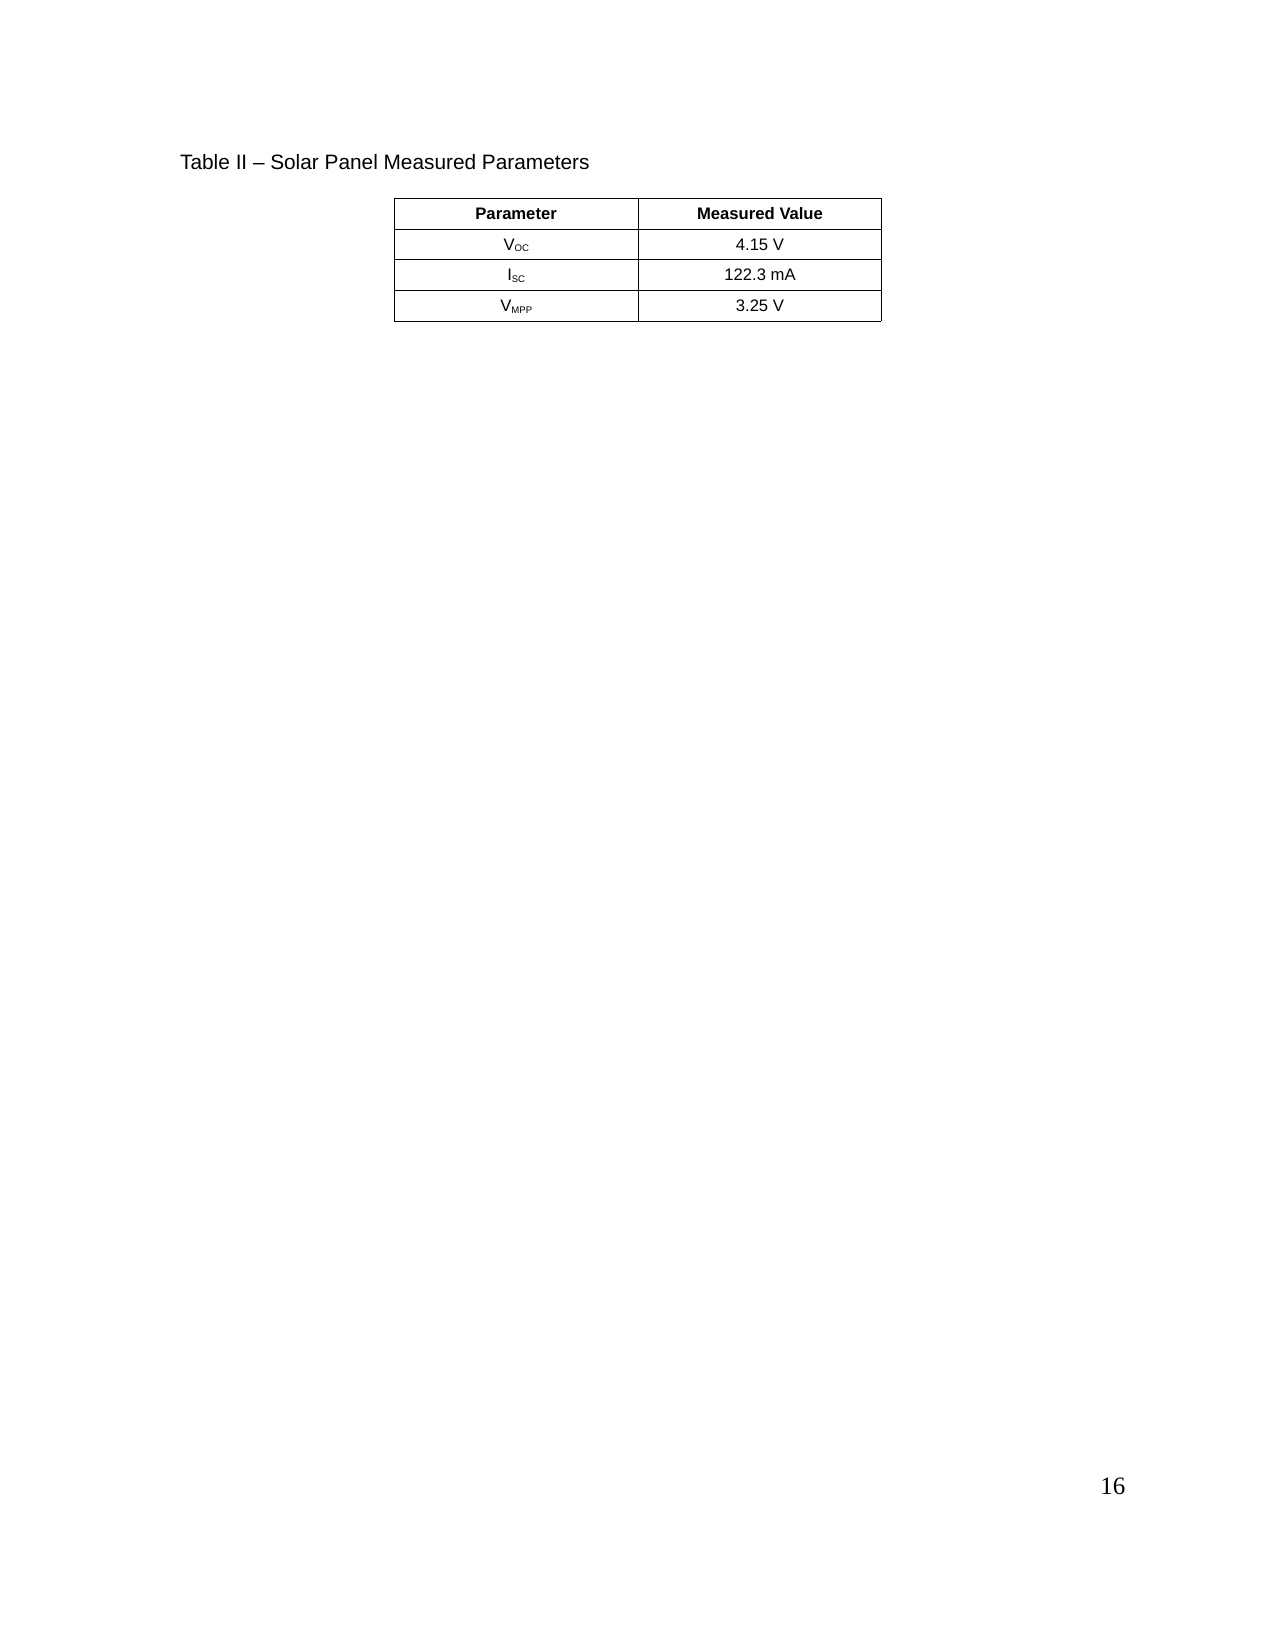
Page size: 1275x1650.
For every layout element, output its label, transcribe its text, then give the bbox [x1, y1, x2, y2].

table_cell VMPP [395, 291, 638, 321]
text Table II – Solar Panel Measured Parameters [150, 150, 1125, 174]
table_cell 122.3 mA [639, 260, 881, 290]
table_cell ISC [395, 260, 638, 290]
table_cell 3.25 V [639, 291, 881, 321]
table_header Measured Value [639, 199, 881, 229]
table_cell VOC [395, 230, 638, 259]
table_header Parameter [395, 199, 638, 229]
table_cell 4.15 V [639, 230, 881, 259]
